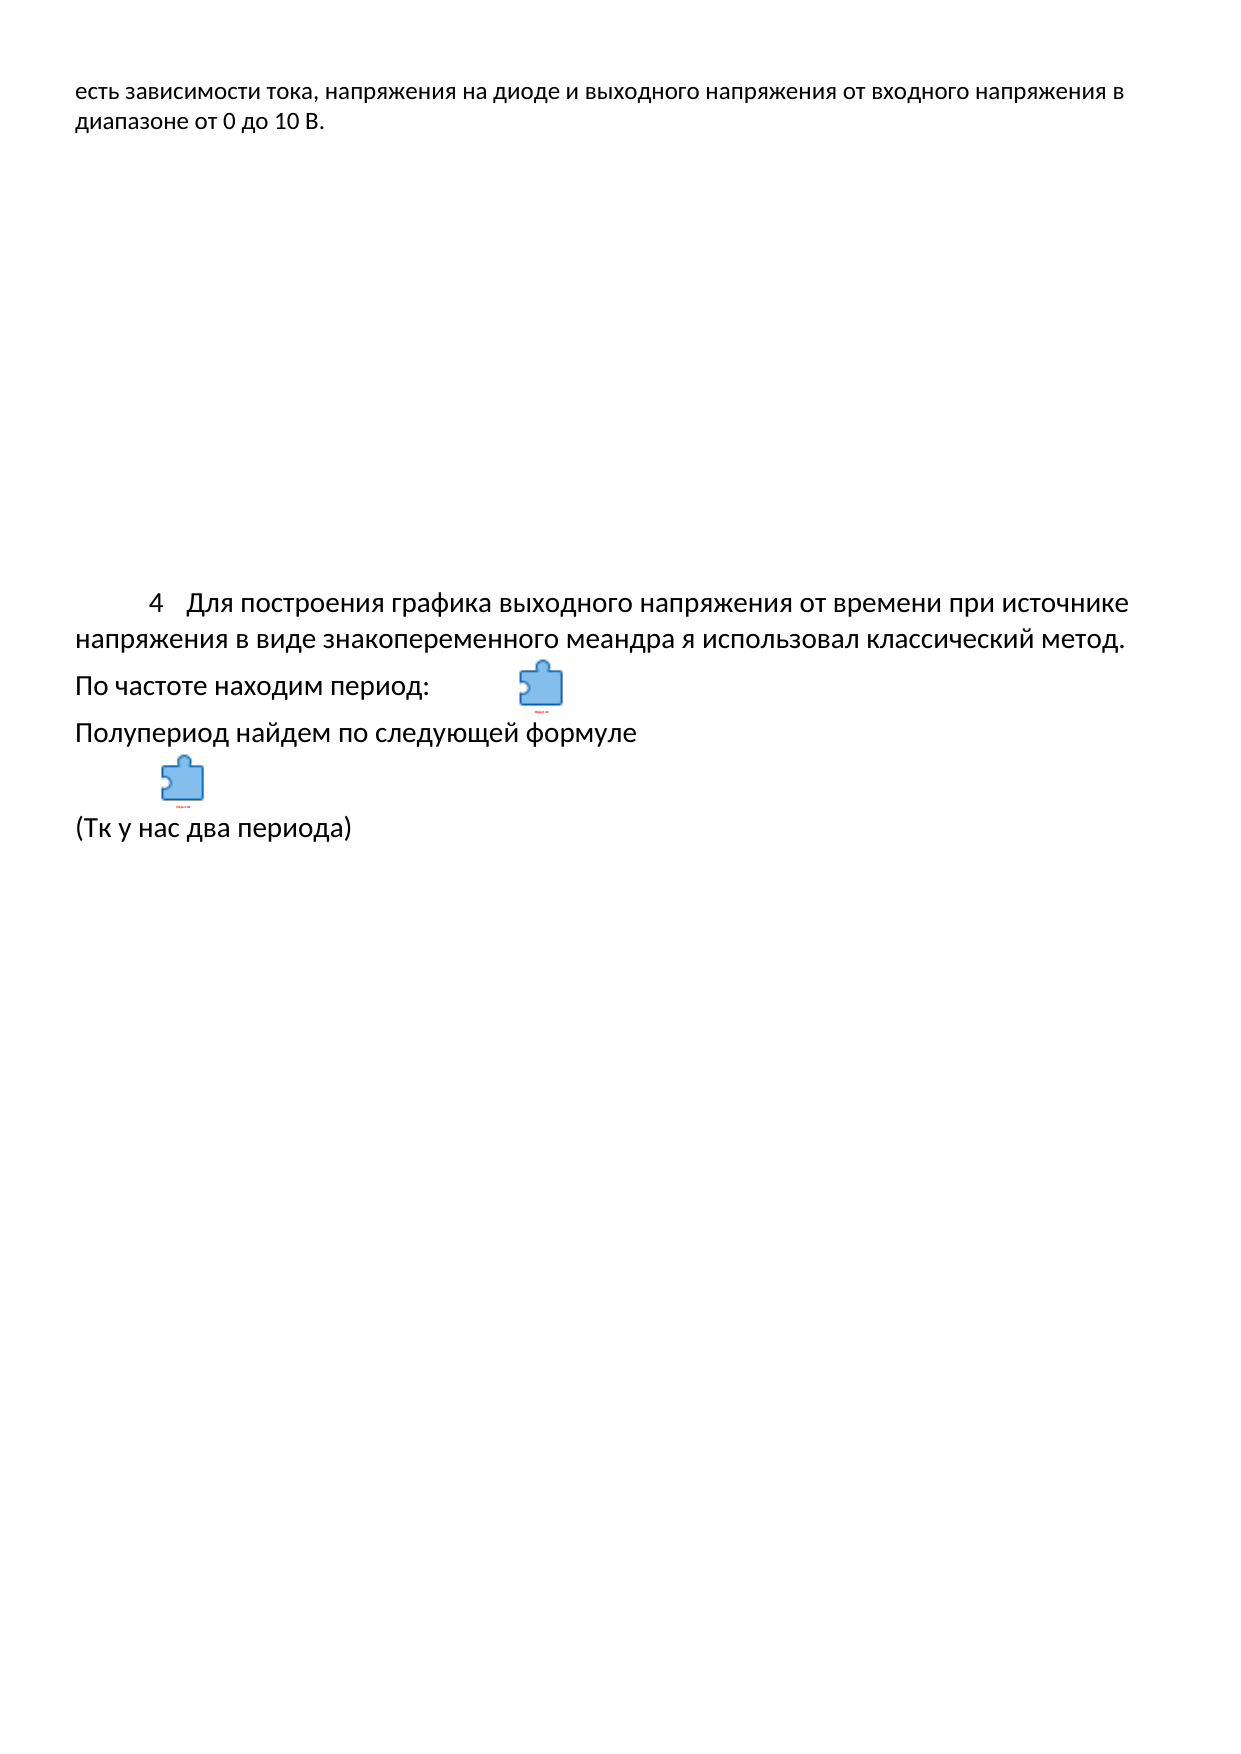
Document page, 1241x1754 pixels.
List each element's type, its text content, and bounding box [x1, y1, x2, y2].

text есть зависимости тока, напряжения на диоде и выходного напряжения от входного напряжения в диапазоне от 0 до 10 В. [75, 75, 1165, 136]
text (Тк у нас два периода) [75, 809, 1165, 845]
text Полупериод найдем по следующей формуле [75, 714, 1165, 750]
text напряжения в виде знакопеременного меандра я использовал классический метод. [75, 620, 1165, 656]
list Для построения графика выходного напряжения от времени при источнике [149, 584, 1165, 620]
text По частоте находим период: [75, 656, 1165, 714]
